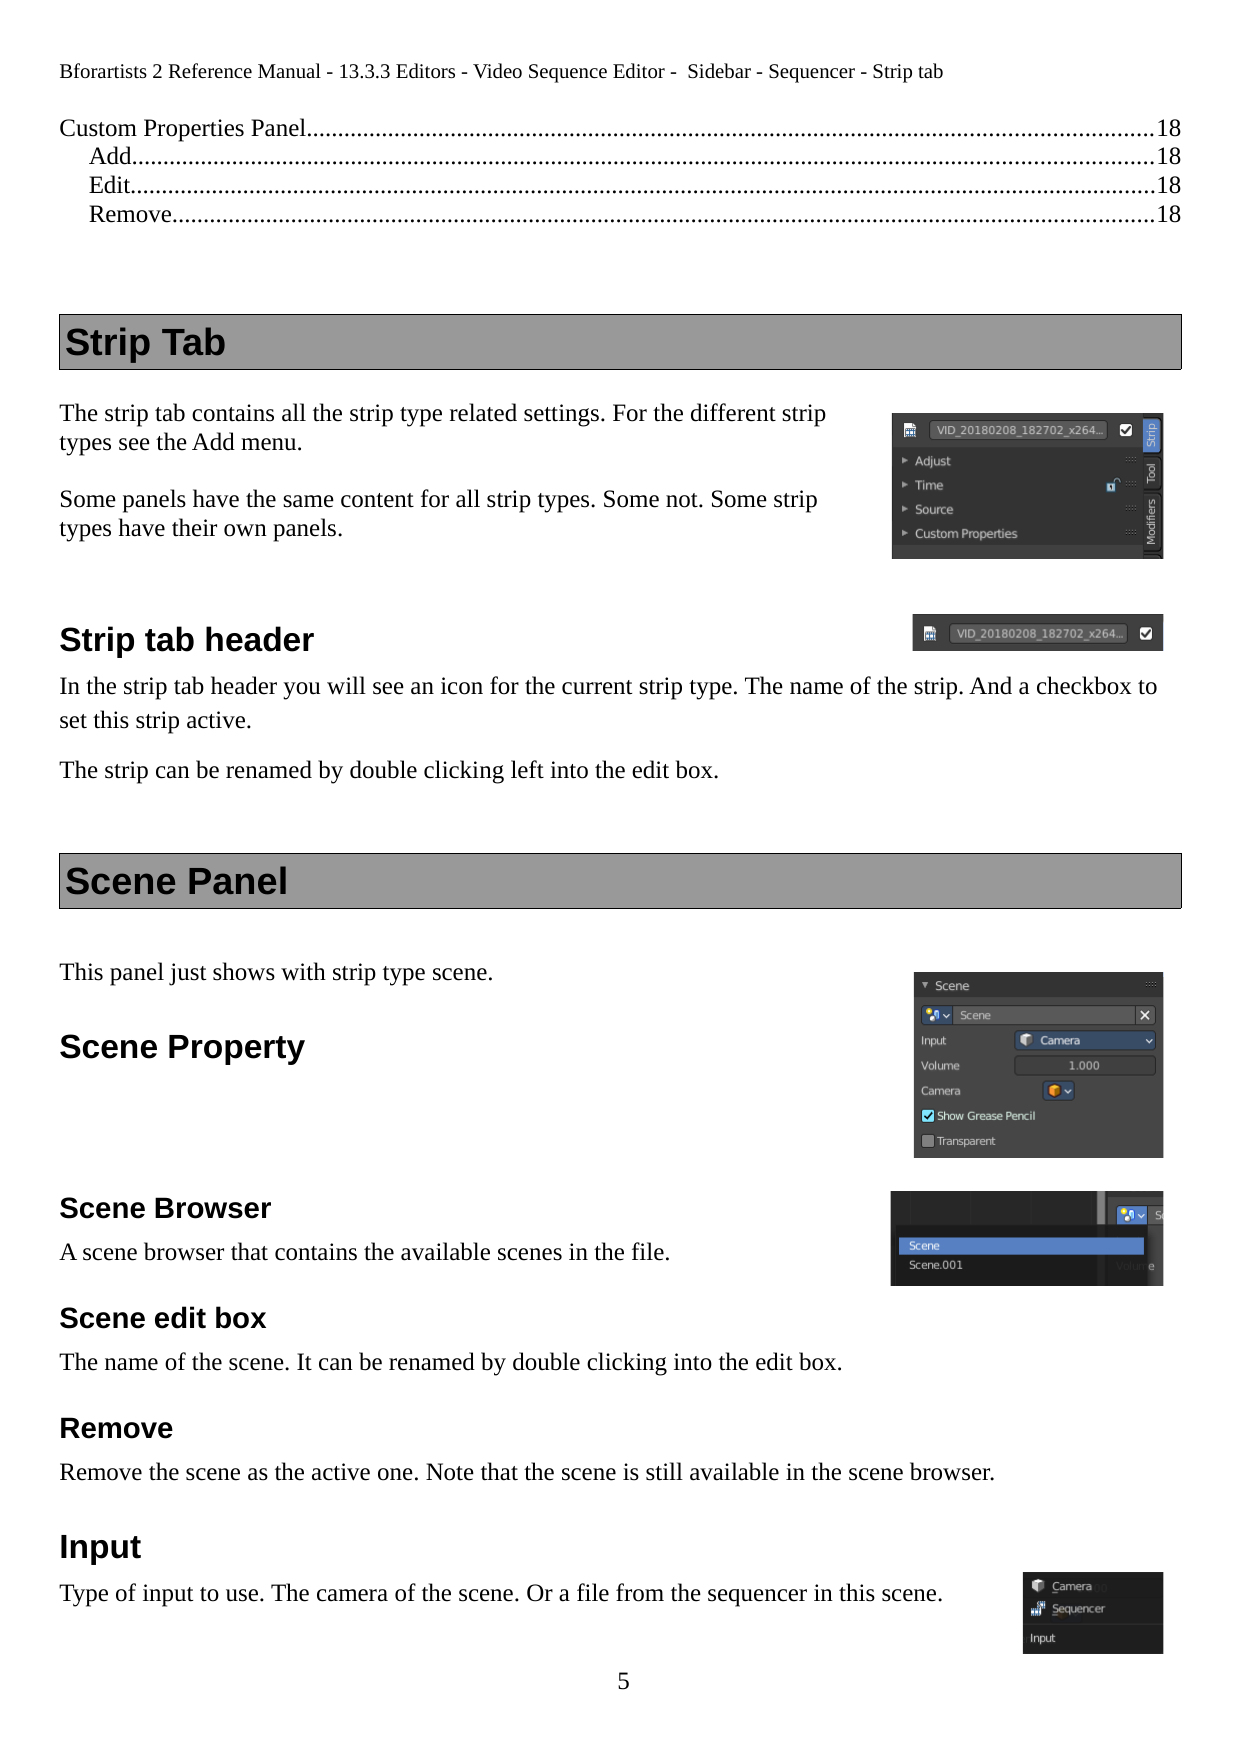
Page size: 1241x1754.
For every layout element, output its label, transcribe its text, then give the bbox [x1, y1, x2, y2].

text Remove the scene as the active one. Note that the scene is still available in the scene browser. [59, 1457, 1181, 1486]
subtitle Input [59, 1527, 1181, 1566]
text Edit 18 [88, 170, 1181, 199]
subtitle Scene Browser [59, 1191, 890, 1225]
table_header Scene Panel [60, 854, 1181, 908]
text Some panels have the same content for all strip types. Some not. Some strip types have their own panels. [59, 484, 891, 542]
text Remove 18 [88, 199, 1181, 228]
picture [890, 1191, 1164, 1286]
subtitle Remove [59, 1411, 1181, 1444]
picture [912, 614, 1164, 651]
text This panel just shows with strip type scene. [59, 957, 1181, 986]
picture [913, 972, 1164, 1158]
subtitle Strip tab header [59, 620, 1181, 659]
text Custom Properties Panel 18 [59, 113, 1181, 141]
text The name of the scene. It can be renamed by double clicking into the edit box. [59, 1347, 1181, 1376]
text The strip can be renamed by double clicking left into the edit box. [59, 755, 1181, 783]
subtitle Scene edit box [59, 1301, 1181, 1334]
text Type of input to use. The camera of the scene. Or a file from the sequencer in this scene. [59, 1578, 1022, 1607]
picture [891, 413, 1164, 559]
table_header Strip Tab [60, 315, 1181, 369]
subtitle [1164, 1191, 1181, 1225]
subtitle Scene Property [59, 1027, 913, 1066]
text The strip tab contains all the strip type related settings. For the different strip types see the Add menu. [59, 398, 1181, 455]
subtitle [1164, 1027, 1181, 1066]
picture [1022, 1572, 1164, 1654]
text A scene browser that contains the available scenes in the file. [59, 1237, 890, 1266]
text In the strip tab header you will see an icon for the current strip type. The name of the strip. And a checkbox to set this strip active. [59, 671, 1181, 734]
text Add 18 [88, 141, 1181, 170]
